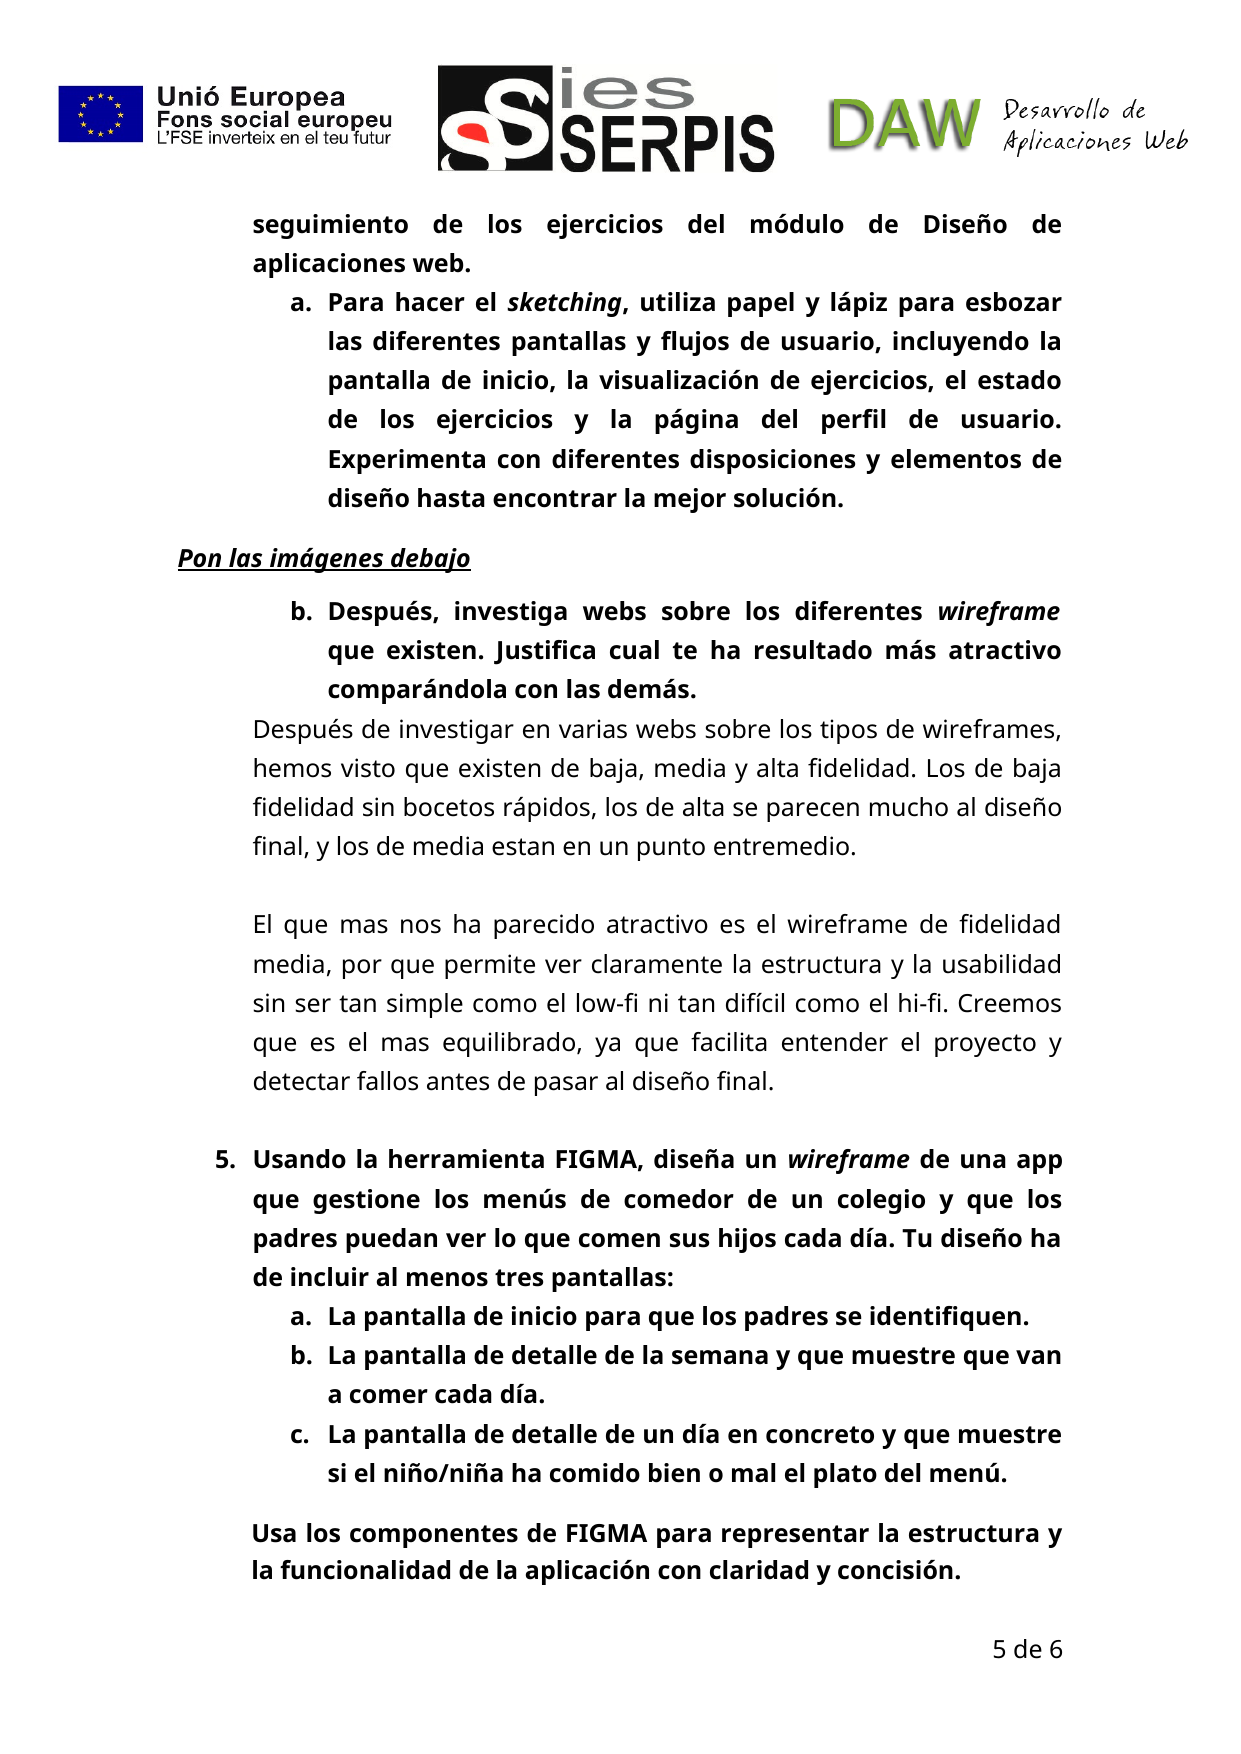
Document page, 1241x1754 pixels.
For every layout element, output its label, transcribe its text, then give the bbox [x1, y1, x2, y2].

list Usando la herramienta FIGMA, diseña un wireframe de una app que gestione los menús de comedor de un colegio y que los padres puedan ver lo que comen sus hijos cada día. Tu diseño ha de incluir al menos tres pantallas: [215, 1142, 1063, 1294]
list Después, investiga webs sobre los diferentes wireframe que existen. Justifica cual te ha resultado más atractivo comparándola con las demás. [290, 594, 1063, 706]
picture [437, 64, 778, 173]
text Pon las imágenes debajo [177, 540, 1063, 574]
list La pantalla de detalle de un día en concreto y que muestre si el niño/niña ha comido bien o mal el plato del menú. [290, 1416, 1063, 1489]
picture [820, 90, 1202, 164]
text Usa los componentes de FIGMA para representar la estructura y la funcionalidad de la aplicación con claridad y concisión. [251, 1516, 1063, 1586]
list Después de investigar en varias webs sobre los tipos de wireframes, hemos visto que existen de baja, media y alta fidelidad. Los de baja fidelidad sin bocetos rápidos, los de alta se parecen mucho al diseño final, y los de media estan en un punto entremedio. [252, 711, 1063, 863]
list seguimiento de los ejercicios del módulo de Diseño de aplicaciones web. [215, 206, 1063, 279]
list El que mas nos ha parecido atractivo es el wireframe de fidelidad media, por que permite ver claramente la estructura y la usabilidad sin ser tan simple como el low-fi ni tan difícil como el hi-fi. Creemos que es el mas equilibrado, ya que facilita entender el proyecto y detectar fallos antes de pasar al diseño final. [252, 907, 1063, 1098]
list Para hacer el sketching, utiliza papel y lápiz para esbozar las diferentes pantallas y flujos de usuario, incluyendo la pantalla de inicio, la visualización de ejercicios, el estado de los ejercicios y la página del perfil de usuario. Experimenta con diferentes disposiciones y elementos de diseño hasta encontrar la mejor solución. [290, 284, 1063, 514]
list La pantalla de inicio para que los padres se identifiquen. [290, 1299, 1063, 1333]
picture [42, 73, 407, 156]
list La pantalla de detalle de la semana y que muestre que van a comer cada día. [290, 1338, 1063, 1411]
